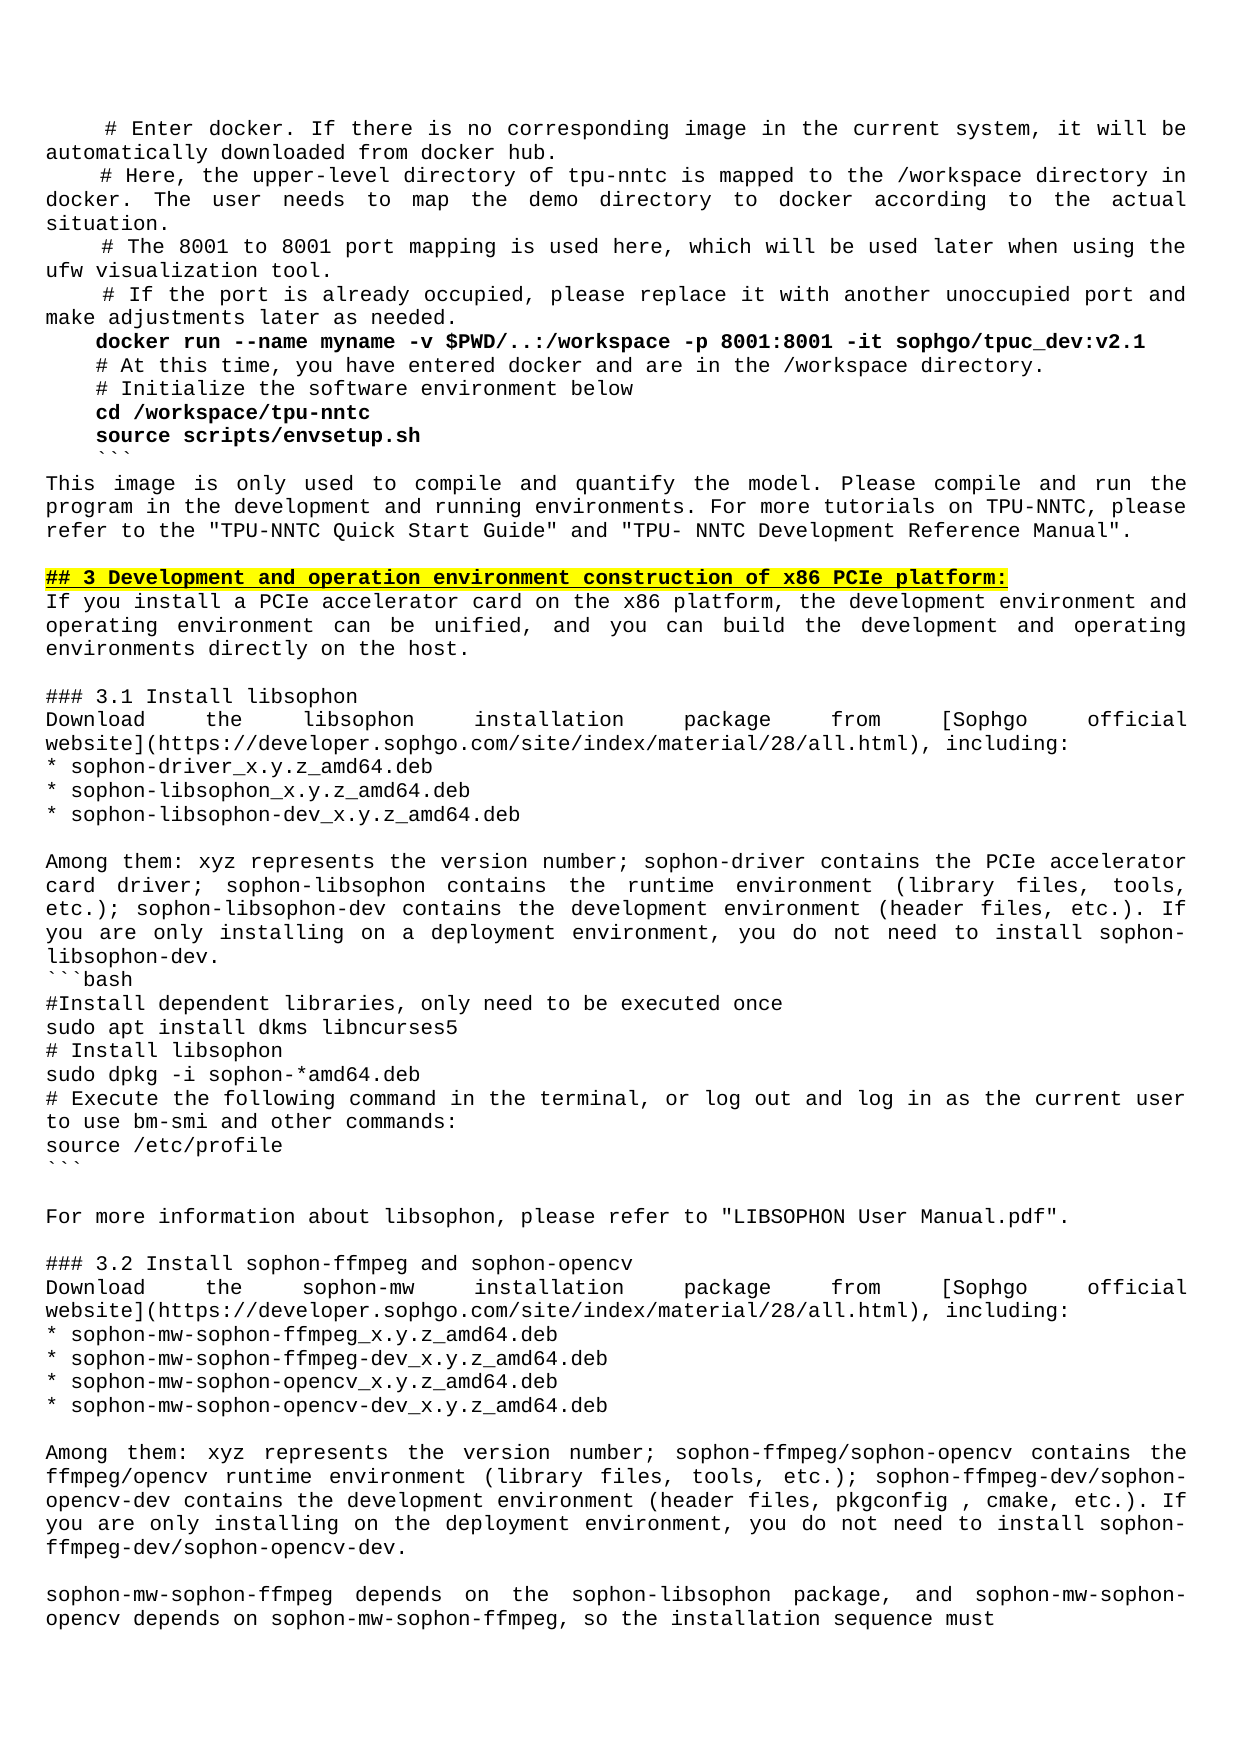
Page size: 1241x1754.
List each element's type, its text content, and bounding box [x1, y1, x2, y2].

text # The 8001 to 8001 port mapping is used here, which will be used later when using the ufw visualization tool. [45, 236, 1188, 284]
text ### 3.2 Install sophon-ffmpeg and sophon-opencv [45, 1253, 1188, 1277]
text ``` [45, 449, 1188, 473]
text * sophon-driver_x.y.z_amd64.deb [45, 757, 1188, 780]
text * sophon-mw-sophon-opencv-dev_x.y.z_amd64.deb [45, 1395, 1188, 1419]
text #Install dependent libraries, only need to be executed once [45, 993, 1188, 1017]
text # Initialize the software environment below [45, 378, 1188, 402]
text # Install libsophon [45, 1040, 1188, 1064]
text sudo apt install dkms libncurses5 [45, 1017, 1188, 1040]
text This image is only used to compile and quantify the model. Please compile and run the program in the development and running environments. For more tutorials on TPU-NNTC, please refer to the "TPU-NNTC Quick Start Guide" and "TPU- NNTC Development Reference Manual". [45, 473, 1188, 544]
text If you install a PCIe accelerator card on the x86 platform, the development environment and operating environment can be unified, and you can build the development and operating environments directly on the host. [45, 591, 1188, 662]
text # Here, the upper-level directory of tpu-nntc is mapped to the /workspace directory in docker. The user needs to map the demo directory to docker according to the actual situation. [45, 165, 1188, 236]
text # Execute the following command in the terminal, or log out and log in as the current user to use bm-smi and other commands: [45, 1088, 1188, 1135]
text sudo dpkg -i sophon-*amd64.deb [45, 1064, 1188, 1088]
text * sophon-mw-sophon-opencv_x.y.z_amd64.deb [45, 1371, 1188, 1395]
text # If the port is already occupied, please replace it with another unoccupied port and make adjustments later as needed. [45, 284, 1188, 331]
text ### 3.1 Install libsophon [45, 686, 1188, 709]
text Download the libsophon installation package from [Sophgo official website](https://developer.sophgo.com/site/index/material/28/all.html), including: [45, 709, 1188, 757]
text Among them: xyz represents the version number; sophon-driver contains the PCIe accelerator card driver; sophon-libsophon contains the runtime environment (library files, tools, etc.); sophon-libsophon-dev contains the development environment (header files, etc.). If you are only installing on a deployment environment, you do not need to install sophon-libsophon-dev. [45, 851, 1188, 969]
text Among them: xyz represents the version number; sophon-ffmpeg/sophon-opencv contains the ffmpeg/opencv runtime environment (library files, tools, etc.); sophon-ffmpeg-dev/sophon-opencv-dev contains the development environment (header files, pkgconfig , cmake, etc.). If you are only installing on the deployment environment, you do not need to install sophon-ffmpeg-dev/sophon-opencv-dev. [45, 1442, 1188, 1561]
text * sophon-mw-sophon-ffmpeg-dev_x.y.z_amd64.deb [45, 1348, 1188, 1371]
text ```bash [45, 969, 1188, 993]
text cd /workspace/tpu-nntc [45, 402, 1188, 426]
text * sophon-mw-sophon-ffmpeg_x.y.z_amd64.deb [45, 1324, 1188, 1348]
text ``` [45, 1158, 1188, 1182]
text ## 3 Development and operation environment construction of x86 PCIe platform: [45, 567, 1188, 591]
text sophon-mw-sophon-ffmpeg depends on the sophon-libsophon package, and sophon-mw-sophon-opencv depends on sophon-mw-sophon-ffmpeg, so the installation sequence must [45, 1584, 1188, 1631]
text * sophon-libsophon_x.y.z_amd64.deb [45, 780, 1188, 804]
text Download the sophon-mw installation package from [Sophgo official website](https://developer.sophgo.com/site/index/material/28/all.html), including: [45, 1277, 1188, 1324]
text # Enter docker. If there is no corresponding image in the current system, it will be automatically downloaded from docker hub. [45, 118, 1188, 165]
text docker run --name myname -v $PWD/..:/workspace -p 8001:8001 -it sophgo/tpuc_dev:v2.1 [45, 331, 1188, 354]
text * sophon-libsophon-dev_x.y.z_amd64.deb [45, 804, 1188, 827]
text For more information about libsophon, please refer to "LIBSOPHON User Manual.pdf". [45, 1206, 1188, 1229]
text # At this time, you have entered docker and are in the /workspace directory. [45, 354, 1188, 378]
text source scripts/envsetup.sh [45, 426, 1188, 449]
text source /etc/profile [45, 1135, 1188, 1158]
